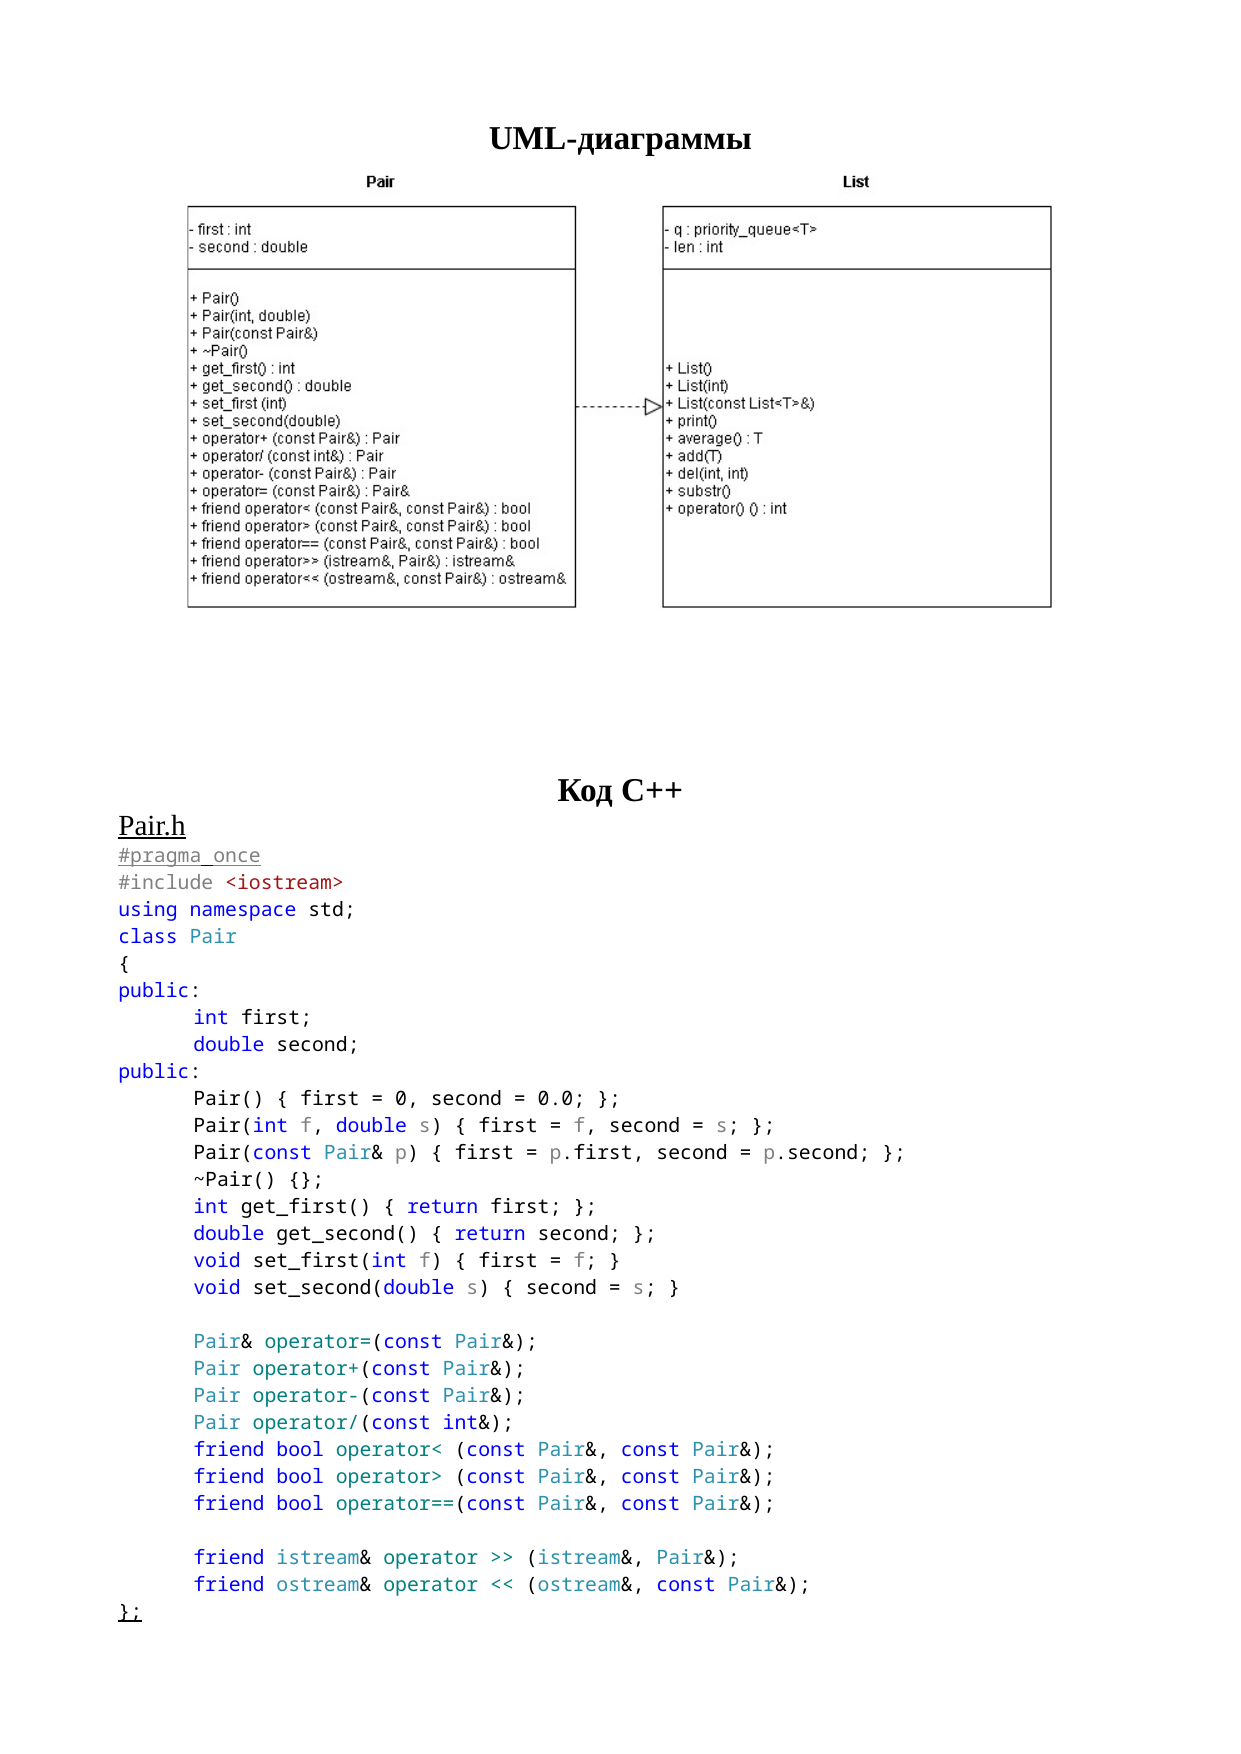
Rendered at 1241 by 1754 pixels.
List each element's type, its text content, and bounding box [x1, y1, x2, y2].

text Pair& operator=(const Pair&); [118, 1327, 1122, 1354]
text Pair() { first = 0, second = 0.0; }; [118, 1084, 1122, 1111]
text Pair operator/(const int&); [118, 1408, 1122, 1435]
text Pair.h [118, 808, 1122, 842]
text friend bool operator> (const Pair&, const Pair&); [118, 1462, 1122, 1489]
text public: [118, 977, 1122, 1003]
text friend bool operator< (const Pair&, const Pair&); [118, 1435, 1122, 1462]
text Pair operator-(const Pair&); [118, 1381, 1122, 1408]
text int get_first() { return first; }; [118, 1192, 1122, 1219]
text #include <iostream> [118, 869, 1122, 896]
text friend ostream& operator << (ostream&, const Pair&); [118, 1570, 1122, 1597]
text }; [118, 1597, 1122, 1624]
text class Pair [118, 923, 1122, 949]
text Код C++ [118, 770, 1122, 808]
text int first; [118, 1003, 1122, 1031]
text Pair operator+(const Pair&); [118, 1354, 1122, 1381]
text Pair(int f, double s) { first = f, second = s; }; [118, 1111, 1122, 1138]
text #pragma once [118, 842, 1122, 869]
text { [118, 949, 1122, 977]
text public: [118, 1057, 1122, 1084]
picture [187, 156, 1053, 609]
text UML-диаграммы [118, 118, 1122, 156]
text using namespace std; [118, 896, 1122, 923]
text ~Pair() {}; [118, 1165, 1122, 1192]
text friend istream& operator >> (istream&, Pair&); [118, 1543, 1122, 1570]
text double get_second() { return second; }; [118, 1219, 1122, 1246]
text double second; [118, 1031, 1122, 1057]
text friend bool operator==(const Pair&, const Pair&); [118, 1489, 1122, 1516]
text Pair(const Pair& p) { first = p.first, second = p.second; }; [118, 1138, 1122, 1165]
text void set_second(double s) { second = s; } [118, 1273, 1122, 1300]
text void set_first(int f) { first = f; } [118, 1246, 1122, 1273]
